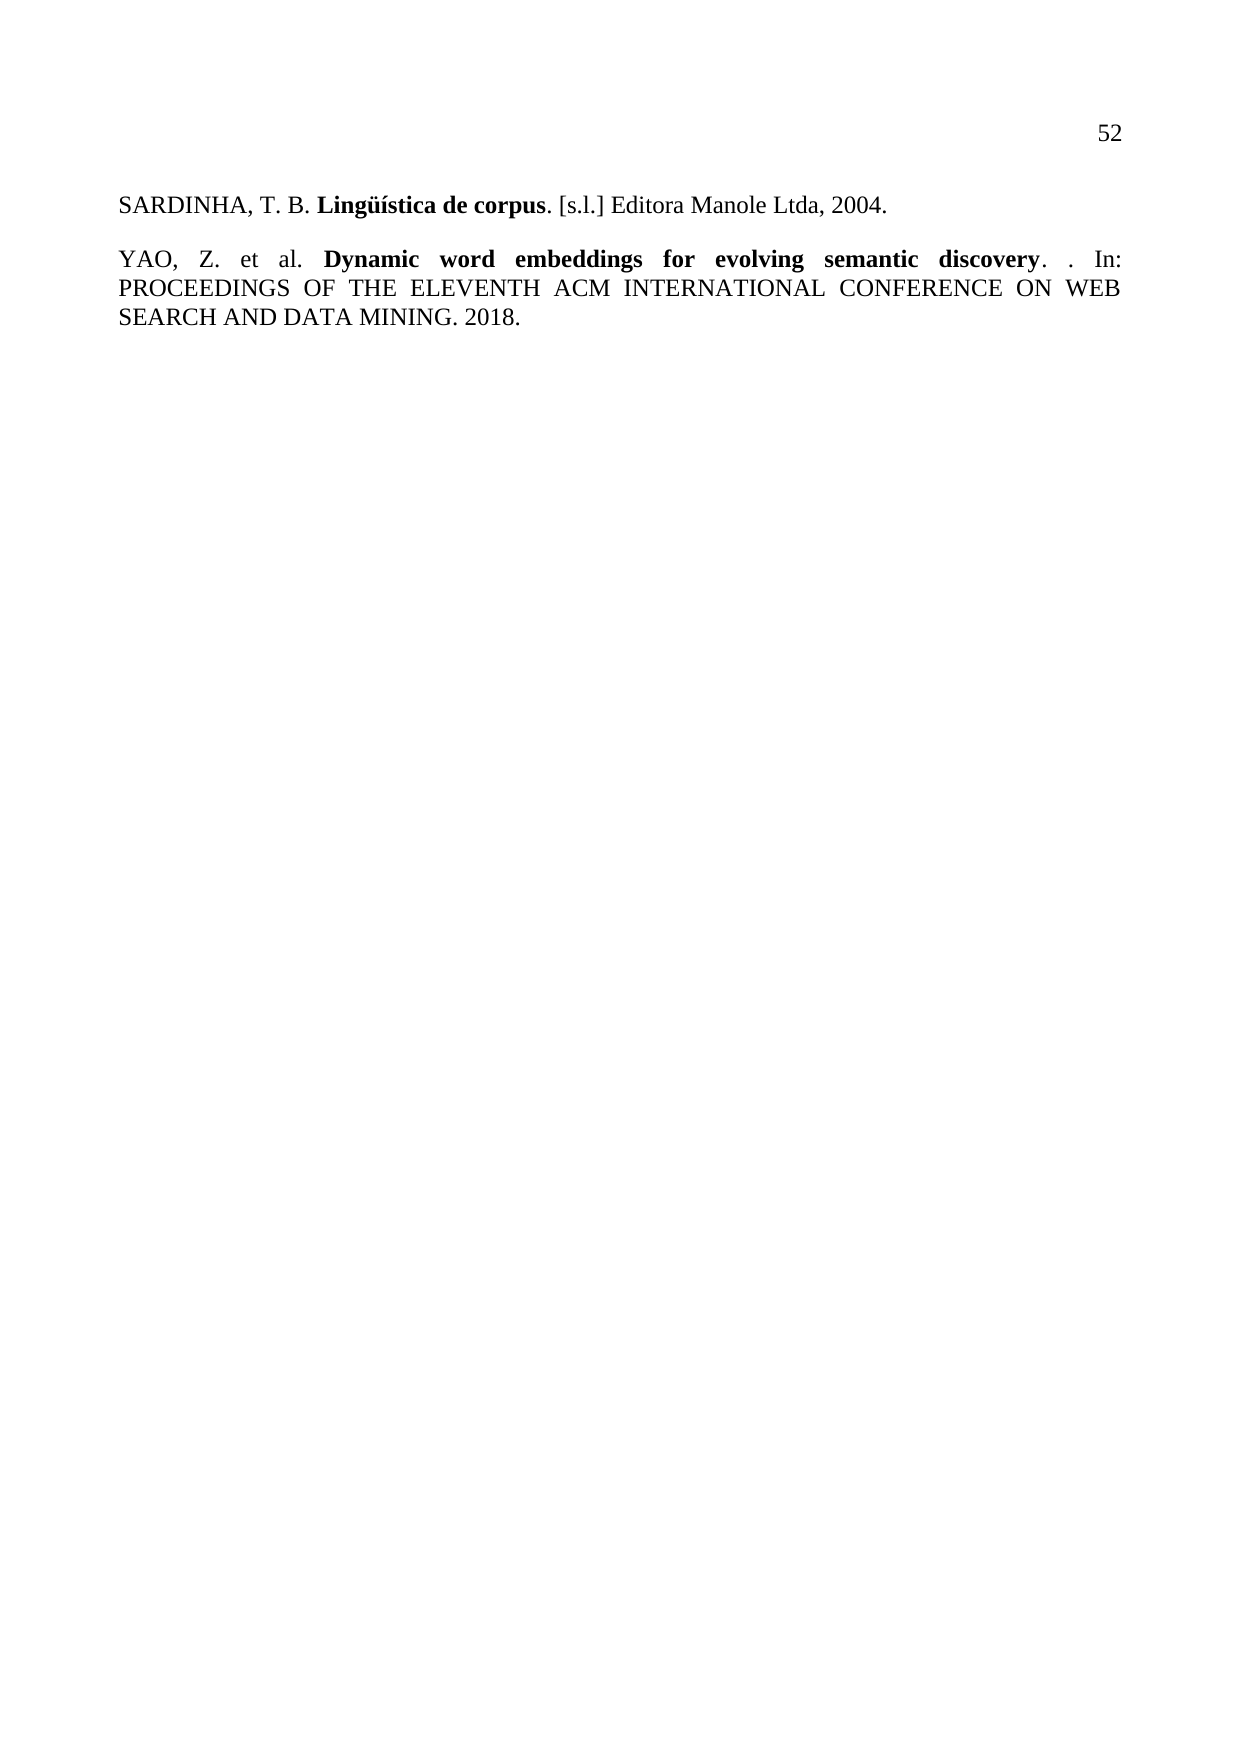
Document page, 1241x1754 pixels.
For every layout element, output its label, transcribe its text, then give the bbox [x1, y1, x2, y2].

text YAO, Z. et al. Dynamic word embeddings for evolving semantic discovery. . In: PROCEEDINGS OF THE ELEVENTH ACM INTERNATIONAL CONFERENCE ON WEB SEARCH AND DATA MINING. 2018. [118, 244, 1122, 331]
text SARDINHA, T. B. Lingüística de corpus. [s.l.] Editora Manole Ltda, 2004. [118, 191, 1122, 219]
